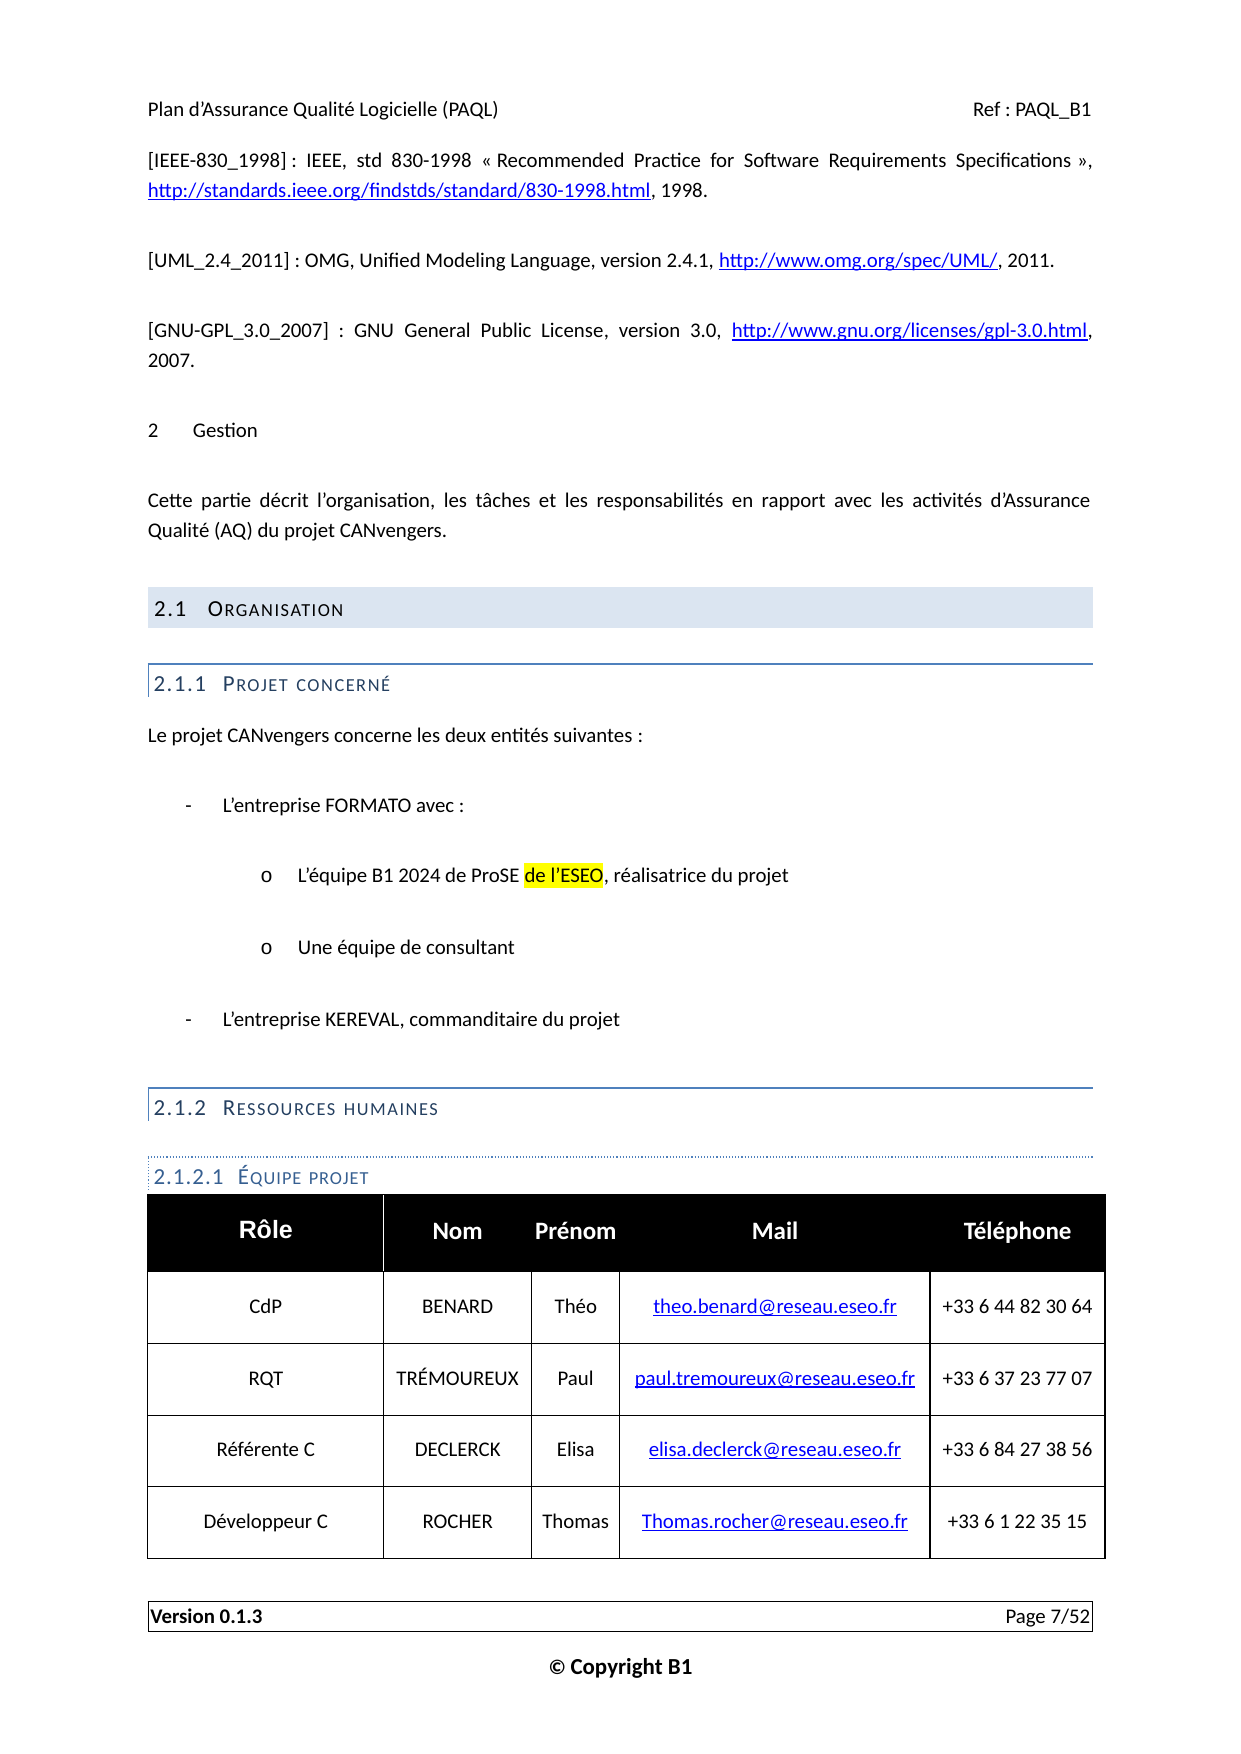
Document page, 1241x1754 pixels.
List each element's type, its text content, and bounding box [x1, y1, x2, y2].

list Une équipe de consultant [260, 934, 1093, 961]
table_cell elisa.declerck@reseau.eseo.fr [620, 1416, 929, 1486]
table_cell Thomas [532, 1487, 619, 1558]
table_cell Paul [532, 1344, 619, 1414]
table_header Mail [620, 1195, 930, 1271]
table_cell +33 6 1 22 35 15 [931, 1487, 1104, 1558]
table_cell ROCHER [384, 1487, 531, 1558]
table_cell Thomas.rocher@reseau.eseo.fr [620, 1487, 929, 1558]
table_cell DECLERCK [384, 1416, 531, 1486]
table_cell Elisa [532, 1416, 619, 1486]
table_header Téléphone [930, 1195, 1105, 1271]
list Organisation [154, 594, 1086, 622]
table_cell theo.benard@reseau.eseo.fr [620, 1272, 929, 1343]
table_header Rôle [148, 1195, 383, 1271]
list L’entreprise FORMATO avec : [185, 792, 1093, 818]
table_cell Théo [532, 1272, 619, 1343]
table_header Nom [384, 1195, 531, 1271]
list Ressources humaines [149, 1089, 1093, 1121]
table_cell RQT [148, 1344, 383, 1414]
table_cell BENARD [384, 1272, 531, 1343]
table_cell +33 6 44 82 30 64 [931, 1272, 1104, 1343]
list Équipe projet [148, 1156, 1093, 1190]
text [UML_2.4_2011] : OMG, Unified Modeling Language, version 2.4.1, http://www.omg.org/spec/UML/, 2011. [148, 247, 1093, 273]
text [IEEE-830_1998] : IEEE, std 830-1998 « Recommended Practice for Software Requirements Specifications », http://standards.ieee.org/findstds/standard/830-1998.html, 1998. [148, 148, 1093, 202]
table_cell +33 6 37 23 77 07 [931, 1344, 1104, 1414]
text Le projet CANvengers concerne les deux entités suivantes : [148, 722, 1093, 747]
table_cell Référente C [148, 1416, 383, 1486]
list Gestion [148, 417, 1093, 443]
table_cell +33 6 84 27 38 56 [931, 1416, 1104, 1486]
list L’entreprise KEREVAL, commanditaire du projet [185, 1006, 1093, 1031]
table_cell Développeur C [148, 1487, 383, 1558]
list Projet concerné [149, 665, 1093, 697]
text [GNU-GPL_3.0_2007] : GNU General Public License, version 3.0, http://www.gnu.org/licenses/gpl-3.0.html, 2007. [148, 318, 1093, 372]
table_cell TRÉMOUREUX [384, 1344, 531, 1414]
table_cell paul.tremoureux@reseau.eseo.fr [620, 1344, 929, 1414]
text Cette partie décrit l’organisation, les tâches et les responsabilités en rapport avec les activités d’Assurance Qualité (AQ) du projet CANvengers. [148, 488, 1093, 542]
list L’équipe B1 2024 de ProSE de l’ESEO, réalisatrice du projet [260, 863, 1093, 889]
table_header Prénom [531, 1195, 620, 1271]
table_cell CdP [148, 1272, 383, 1343]
